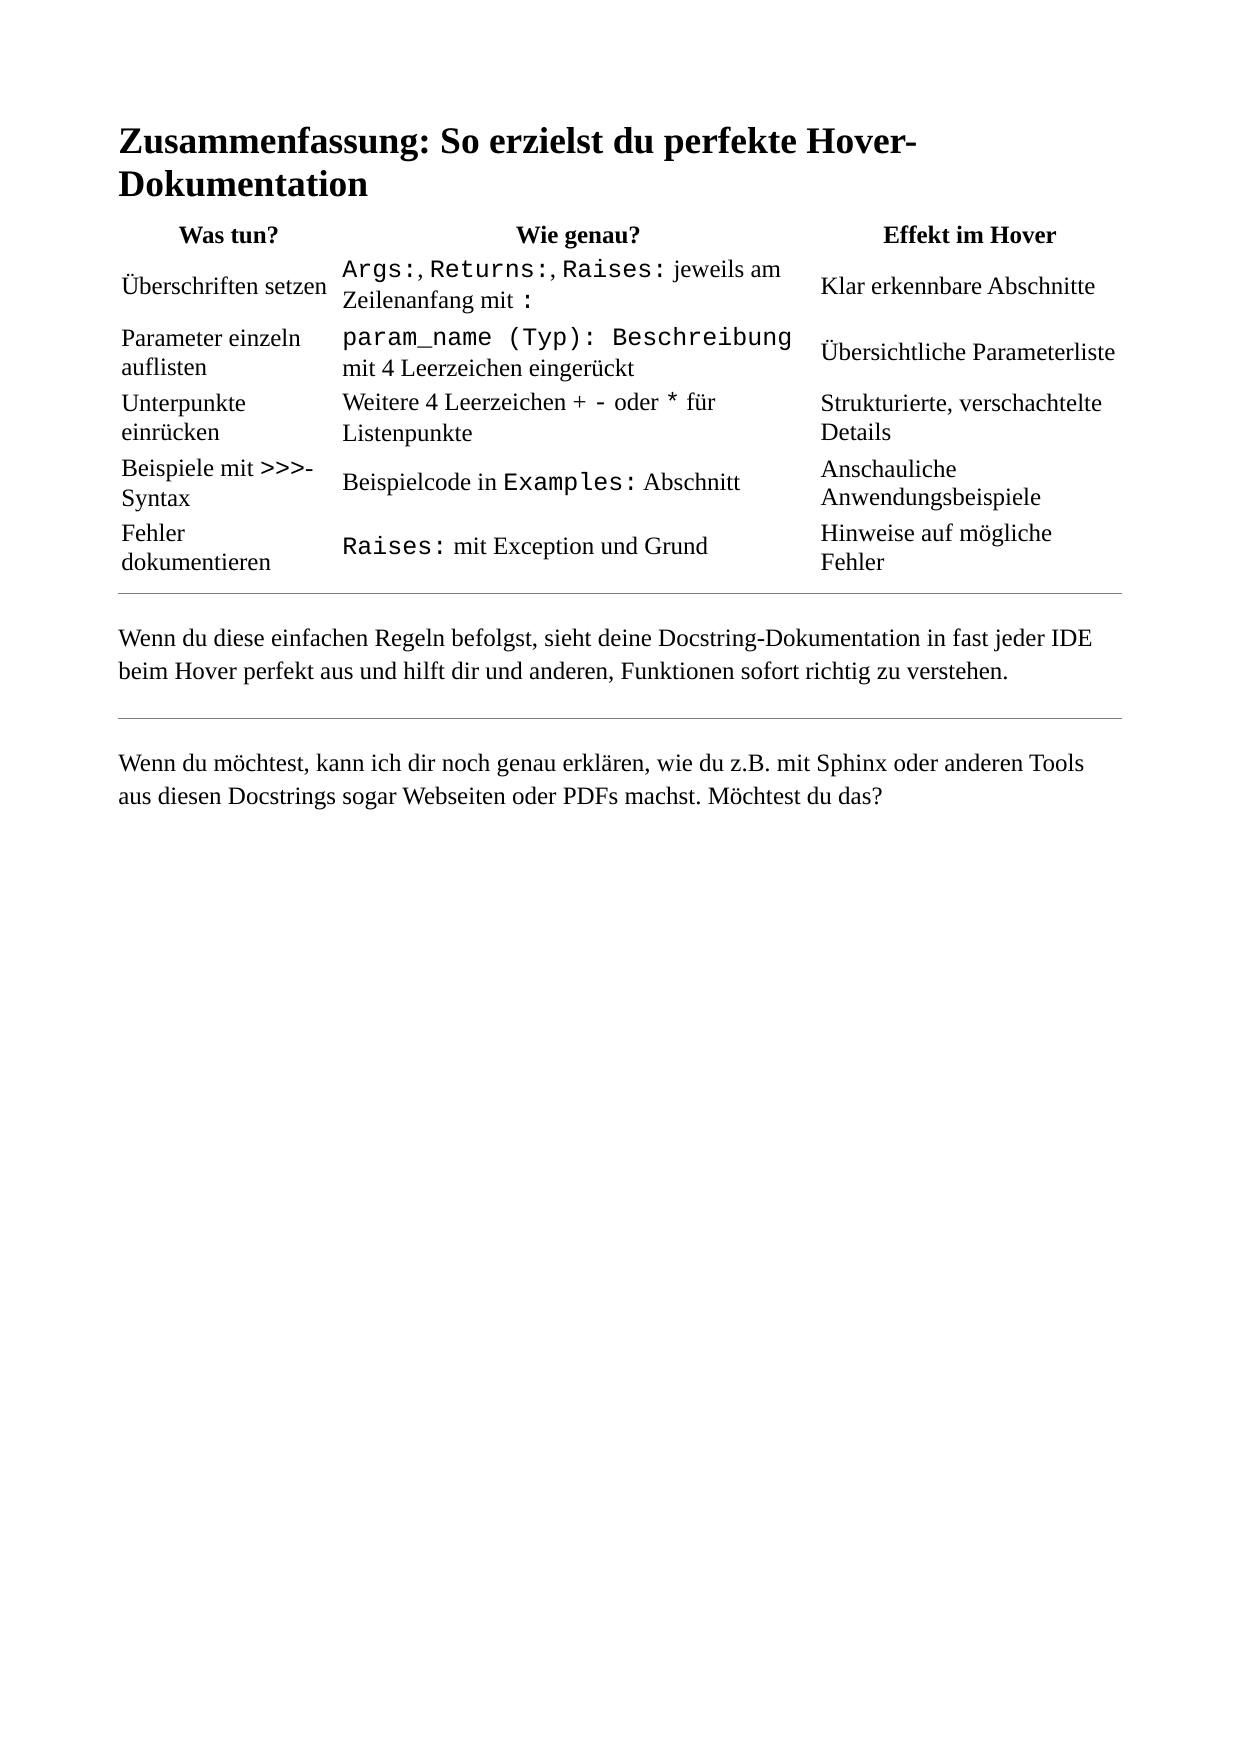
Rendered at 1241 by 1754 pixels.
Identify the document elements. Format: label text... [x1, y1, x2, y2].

table_cell Unterpunkte einrücken [118, 384, 339, 450]
table_cell Anschauliche Anwendungsbeispiele [818, 450, 1122, 515]
table_header Wie genau? [339, 217, 817, 251]
table_cell Übersichtliche Parameterliste [818, 319, 1122, 384]
subtitle Zusammenfassung: So erzielst du perfekte Hover-Dokumentation [118, 118, 1122, 204]
table_cell Strukturierte, verschachtelte Details [818, 384, 1122, 450]
table_cell Weitere 4 Leerzeichen + - oder * für Listenpunkte [339, 384, 817, 450]
table_cell Beispiele mit >>>-Syntax [118, 450, 339, 515]
table_header Effekt im Hover [818, 217, 1122, 251]
text Wenn du diese einfachen Regeln befolgst, sieht deine Docstring-Dokumentation in fast jeder IDE beim Hover perfekt aus und hilft dir und anderen, Funktionen sofort richtig zu verstehen. [118, 623, 1122, 684]
table_cell Klar erkennbare Abschnitte [818, 251, 1122, 319]
table_cell Überschriften setzen [118, 251, 339, 319]
table_cell param_name (Typ): Beschreibung mit 4 Leerzeichen eingerückt [339, 319, 817, 384]
table_cell Fehler dokumentieren [118, 515, 339, 578]
table_header Was tun? [118, 217, 339, 251]
table_cell Raises: mit Exception und Grund [339, 515, 817, 578]
table_cell Parameter einzeln auflisten [118, 319, 339, 384]
table_cell Hinweise auf mögliche Fehler [818, 515, 1122, 578]
table_cell Beispielcode in Examples: Abschnitt [339, 450, 817, 515]
table_cell Args:, Returns:, Raises: jeweils am Zeilenanfang mit : [339, 251, 817, 319]
text Wenn du möchtest, kann ich dir noch genau erklären, wie du z.B. mit Sphinx oder anderen Tools aus diesen Docstrings sogar Webseiten oder PDFs machst. Möchtest du das? [118, 748, 1122, 809]
